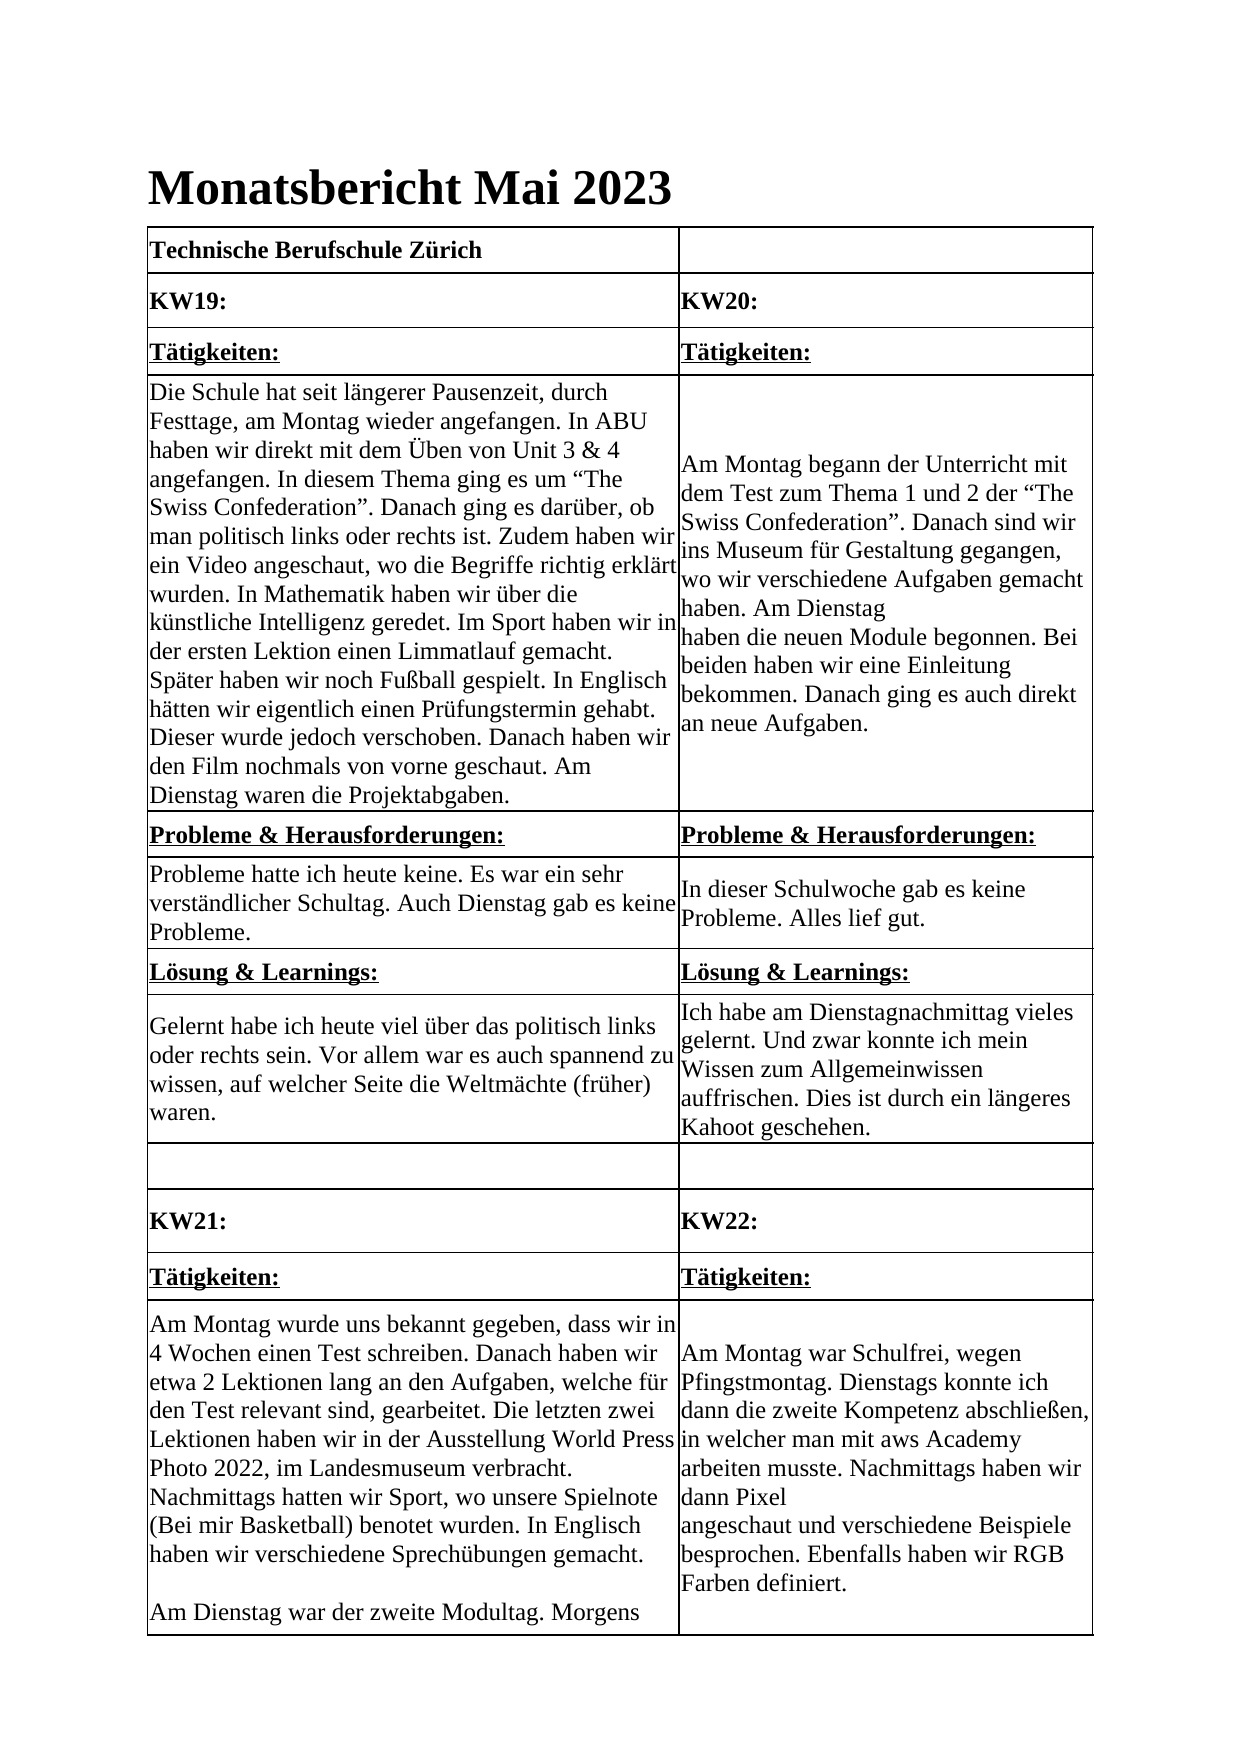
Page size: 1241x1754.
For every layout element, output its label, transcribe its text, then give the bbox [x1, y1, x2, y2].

table_cell KW20: [680, 274, 1092, 326]
subtitle Monatsbericht Mai 2023 [148, 158, 1093, 216]
table_cell KW19: [148, 274, 678, 326]
table_cell Probleme & Herausforderungen: [148, 812, 678, 856]
table_cell Tätigkeiten: [680, 328, 1092, 374]
table_cell Am Montag begann der Unterricht mit dem Test zum Thema 1 und 2 der “The Swiss Confederation”. Danach sind wir ins Museum für Gestaltung gegangen, wo wir verschiedene Aufgaben gemacht haben. Am Dienstag haben die neuen Module begonnen. Bei beiden haben wir eine Einleitung bekommen. Danach ging es auch direkt an neue Aufgaben. [680, 376, 1092, 810]
table_cell Am Montag war Schulfrei, wegen Pfingstmontag. Dienstags konnte ich dann die zweite Kompetenz abschließen, in welcher man mit aws Academy arbeiten musste. Nachmittags haben wir dann Pixel angeschaut und verschiedene Beispiele besprochen. Ebenfalls haben wir RGB Farben definiert. [680, 1301, 1092, 1634]
table_cell Tätigkeiten: [148, 328, 678, 374]
table_cell Probleme hatte ich heute keine. Es war ein sehr verständlicher Schultag. Auch Dienstag gab es keine Probleme. [148, 858, 678, 947]
table_cell Probleme & Herausforderungen: [680, 812, 1092, 856]
table_cell Ich habe am Dienstagnachmittag vieles gelernt. Und zwar konnte ich mein Wissen zum Allgemeinwissen auffrischen. Dies ist durch ein längeres Kahoot geschehen. [680, 995, 1092, 1142]
table_cell Am Montag wurde uns bekannt gegeben, dass wir in 4 Wochen einen Test schreiben. Danach haben wir etwa 2 Lektionen lang an den Aufgaben, welche für den Test relevant sind, gearbeitet. Die letzten zwei Lektionen haben wir in der Ausstellung World Press Photo 2022, im Landesmuseum verbracht. Nachmittags hatten wir Sport, wo unsere Spielnote (Bei mir Basketball) benotet wurden. In Englisch haben wir verschiedene Sprechübungen gemacht. Am Dienstag war der zweite Modultag. Morgens [148, 1301, 678, 1634]
table_cell Lösung & Learnings: [680, 949, 1092, 993]
table_cell Tätigkeiten: [148, 1253, 678, 1299]
table_cell KW22: [680, 1190, 1092, 1252]
table_cell Tätigkeiten: [680, 1253, 1092, 1299]
table_cell KW21: [148, 1190, 678, 1252]
table_cell Die Schule hat seit längerer Pausenzeit, durch Festtage, am Montag wieder angefangen. In ABU haben wir direkt mit dem Üben von Unit 3 & 4 angefangen. In diesem Thema ging es um “The Swiss Confederation”. Danach ging es darüber, ob man politisch links oder rechts ist. Zudem haben wir ein Video angeschaut, wo die Begriffe richtig erklärt wurden. In Mathematik haben wir über die künstliche Intelligenz geredet. Im Sport haben wir in der ersten Lektion einen Limmatlauf gemacht. Später haben wir noch Fußball gespielt. In Englisch hätten wir eigentlich einen Prüfungstermin gehabt. Dieser wurde jedoch verschoben. Danach haben wir den Film nochmals von vorne geschaut. Am Dienstag waren die Projektabgaben. [148, 376, 678, 810]
table_cell In dieser Schulwoche gab es keine Probleme. Alles lief gut. [680, 858, 1092, 947]
table_cell Lösung & Learnings: [148, 949, 678, 993]
table_header [680, 228, 1092, 272]
table_cell Gelernt habe ich heute viel über das politisch links oder rechts sein. Vor allem war es auch spannend zu wissen, auf welcher Seite die Weltmächte (früher) waren. [148, 995, 678, 1142]
table_cell [680, 1144, 1092, 1188]
table_header Technische Berufschule Zürich [148, 228, 678, 272]
table_cell [148, 1144, 678, 1188]
